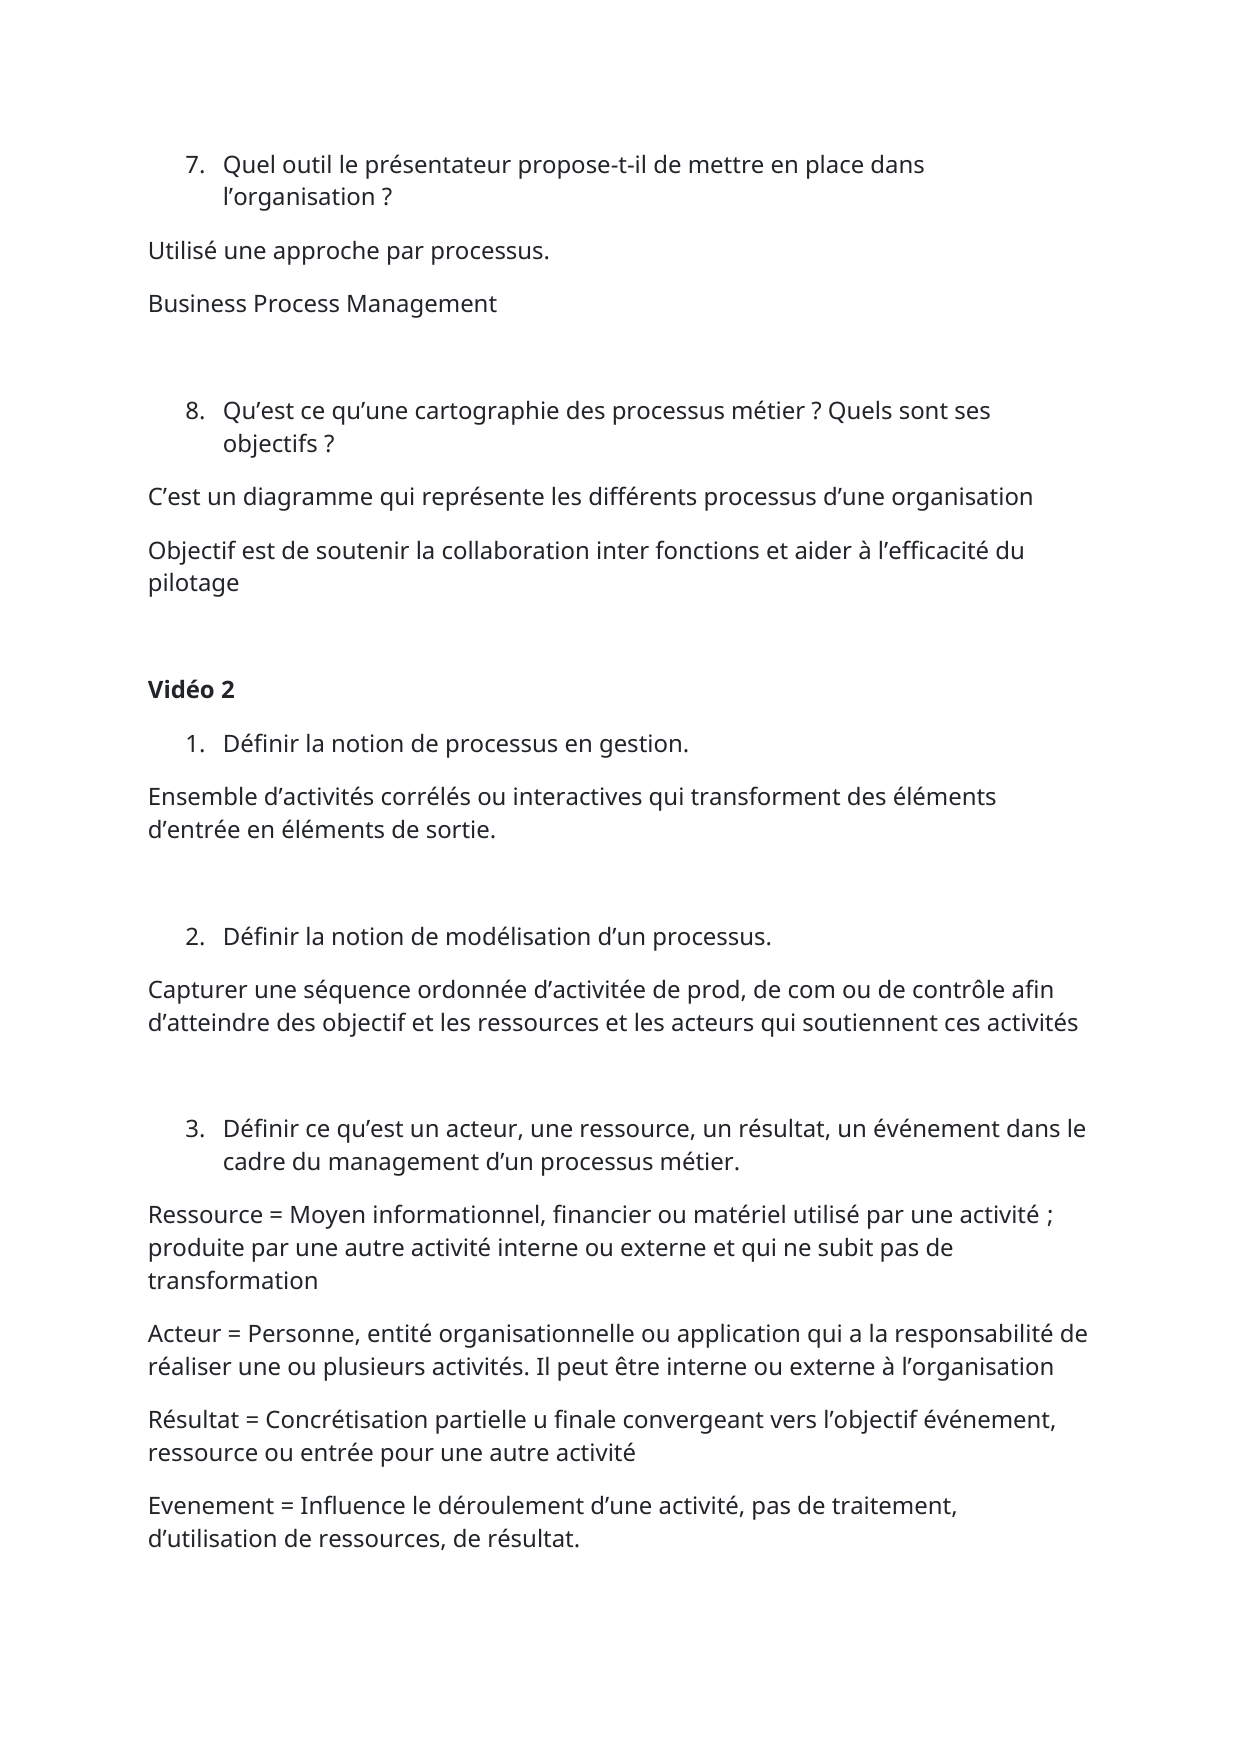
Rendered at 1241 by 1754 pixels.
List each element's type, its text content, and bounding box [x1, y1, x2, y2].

text Evenement = Influence le déroulement d’une activité, pas de traitement, d’utilisation de ressources, de résultat. [148, 1489, 1093, 1554]
list Définir la notion de processus en gestion. [185, 726, 1093, 759]
text Capturer une séquence ordonnée d’activitée de prod, de com ou de contrôle afin d’atteindre des objectif et les ressources et les acteurs qui soutiennent ces activités [148, 973, 1093, 1038]
list Qu’est ce qu’une cartographie des processus métier ? Quels sont ses objectifs ? [185, 394, 1093, 459]
text Ensemble d’activités corrélés ou interactives qui transforment des éléments d’entrée en éléments de sortie. [148, 780, 1093, 845]
text Vidéo 2 [148, 673, 1093, 706]
text C’est un diagramme qui représente les différents processus d’une organisation [148, 480, 1093, 513]
list Définir la notion de modélisation d’un processus. [185, 919, 1093, 952]
list Quel outil le présentateur propose-t-il de mettre en place dans l’organisation ? [185, 148, 1093, 213]
list Définir ce qu’est un acteur, une ressource, un résultat, un événement dans le cadre du management d’un processus métier. [185, 1112, 1093, 1177]
text Business Process Management [148, 287, 1093, 320]
text Acteur = Personne, entité organisationnelle ou application qui a la responsabilité de réaliser une ou plusieurs activités. Il peut être interne ou externe à l’organisation [148, 1317, 1093, 1382]
text Objectif est de soutenir la collaboration inter fonctions et aider à l’efficacité du pilotage [148, 533, 1093, 599]
text Ressource = Moyen informationnel, financier ou matériel utilisé par une activité ; produite par une autre activité interne ou externe et qui ne subit pas de transformation [148, 1198, 1093, 1296]
text Résultat = Concrétisation partielle u finale convergeant vers l’objectif événement, ressource ou entrée pour une autre activité [148, 1403, 1093, 1468]
text Utilisé une approche par processus. [148, 234, 1093, 266]
